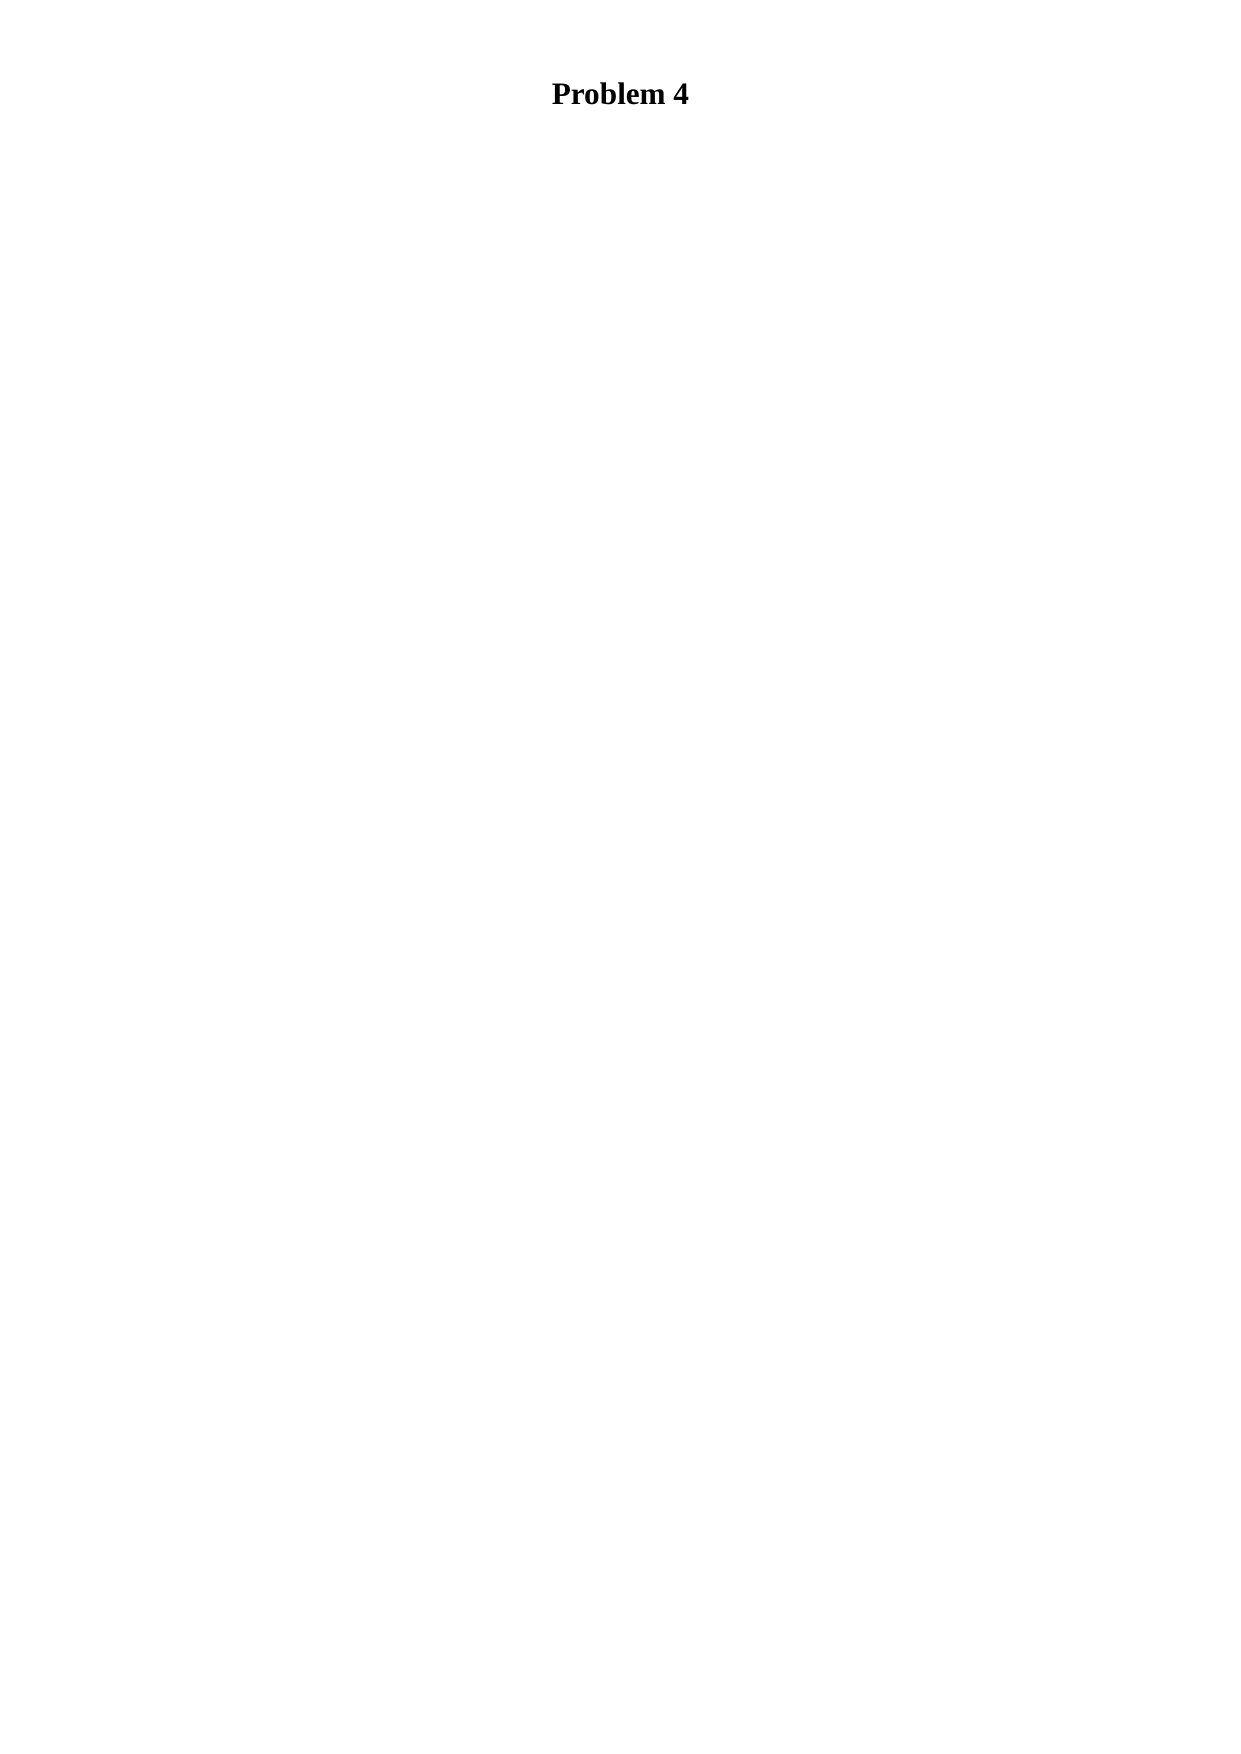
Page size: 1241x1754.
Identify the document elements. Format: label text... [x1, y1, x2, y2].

text Problem 4 [118, 75, 1122, 111]
